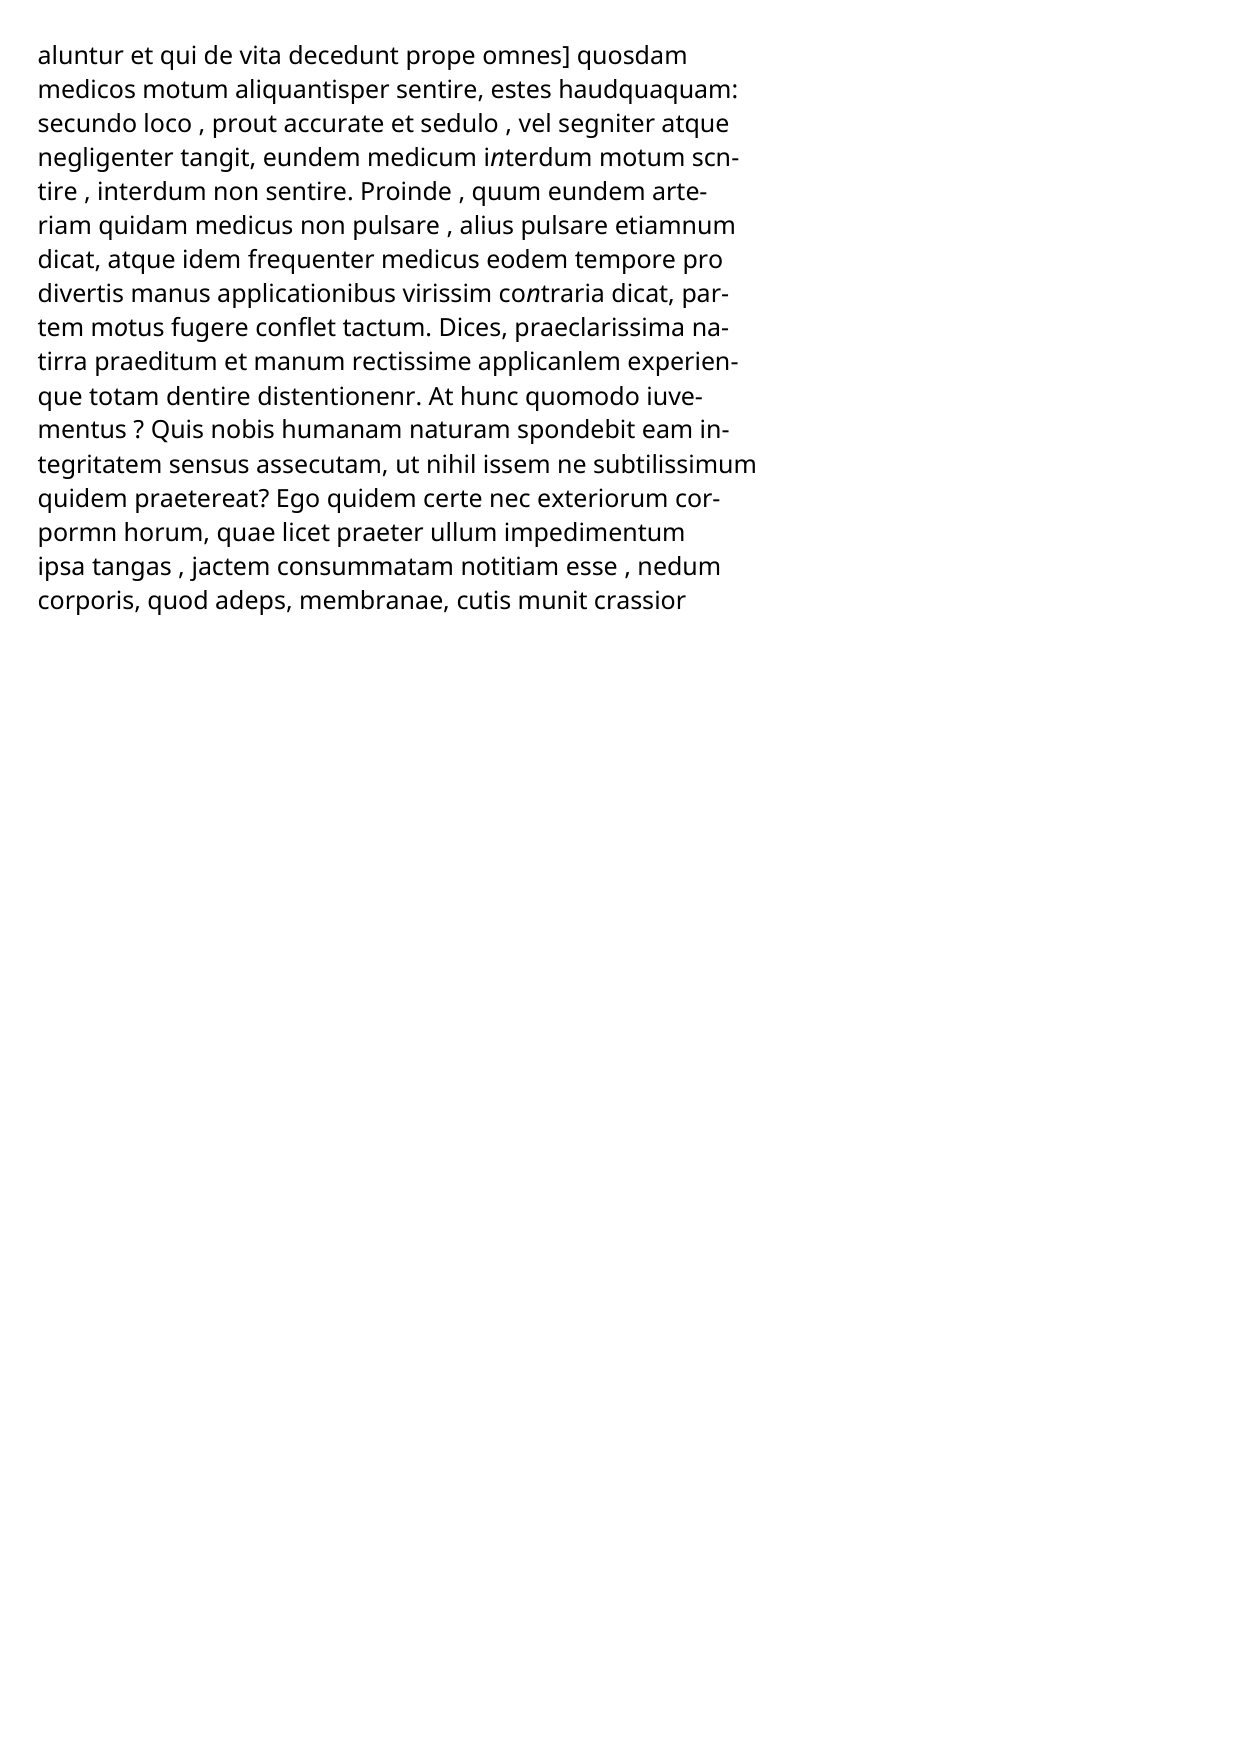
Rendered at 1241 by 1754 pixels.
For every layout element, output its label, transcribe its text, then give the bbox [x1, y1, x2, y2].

text aluntur et qui de vita decedunt prope omnes] quosdam medicos motum aliquantisper sentire, estes haudquaquam: secundo loco , prout accurate et sedulo , vel segniter atque negligenter tangit, eundem medicum interdum motum scn- tire , interdum non sentire. Proinde , quum eundem arte- riam quidam medicus non pulsare , alius pulsare etiamnum dicat, atque idem frequenter medicus eodem tempore pro divertis manus applicationibus virissim contraria dicat, par- tem motus fugere conflet tactum. Dices, praeclarissima na- tirra praeditum et manum rectissime applicanlem experien- que totam dentire distentionenr. At hunc quomodo iuve- mentus ? Quis nobis humanam naturam spondebit eam in- tegritatem sensus assecutam, ut nihil issem ne subtilissimum quidem praetereat? Ego quidem certe nec exteriorum cor- pormn horum, quae licet praeter ullum impedimentum ipsa tangas , jactem consummatam notitiam esse , nedum corporis, quod adeps, membranae, cutis munit crassior [37, 37, 1203, 617]
